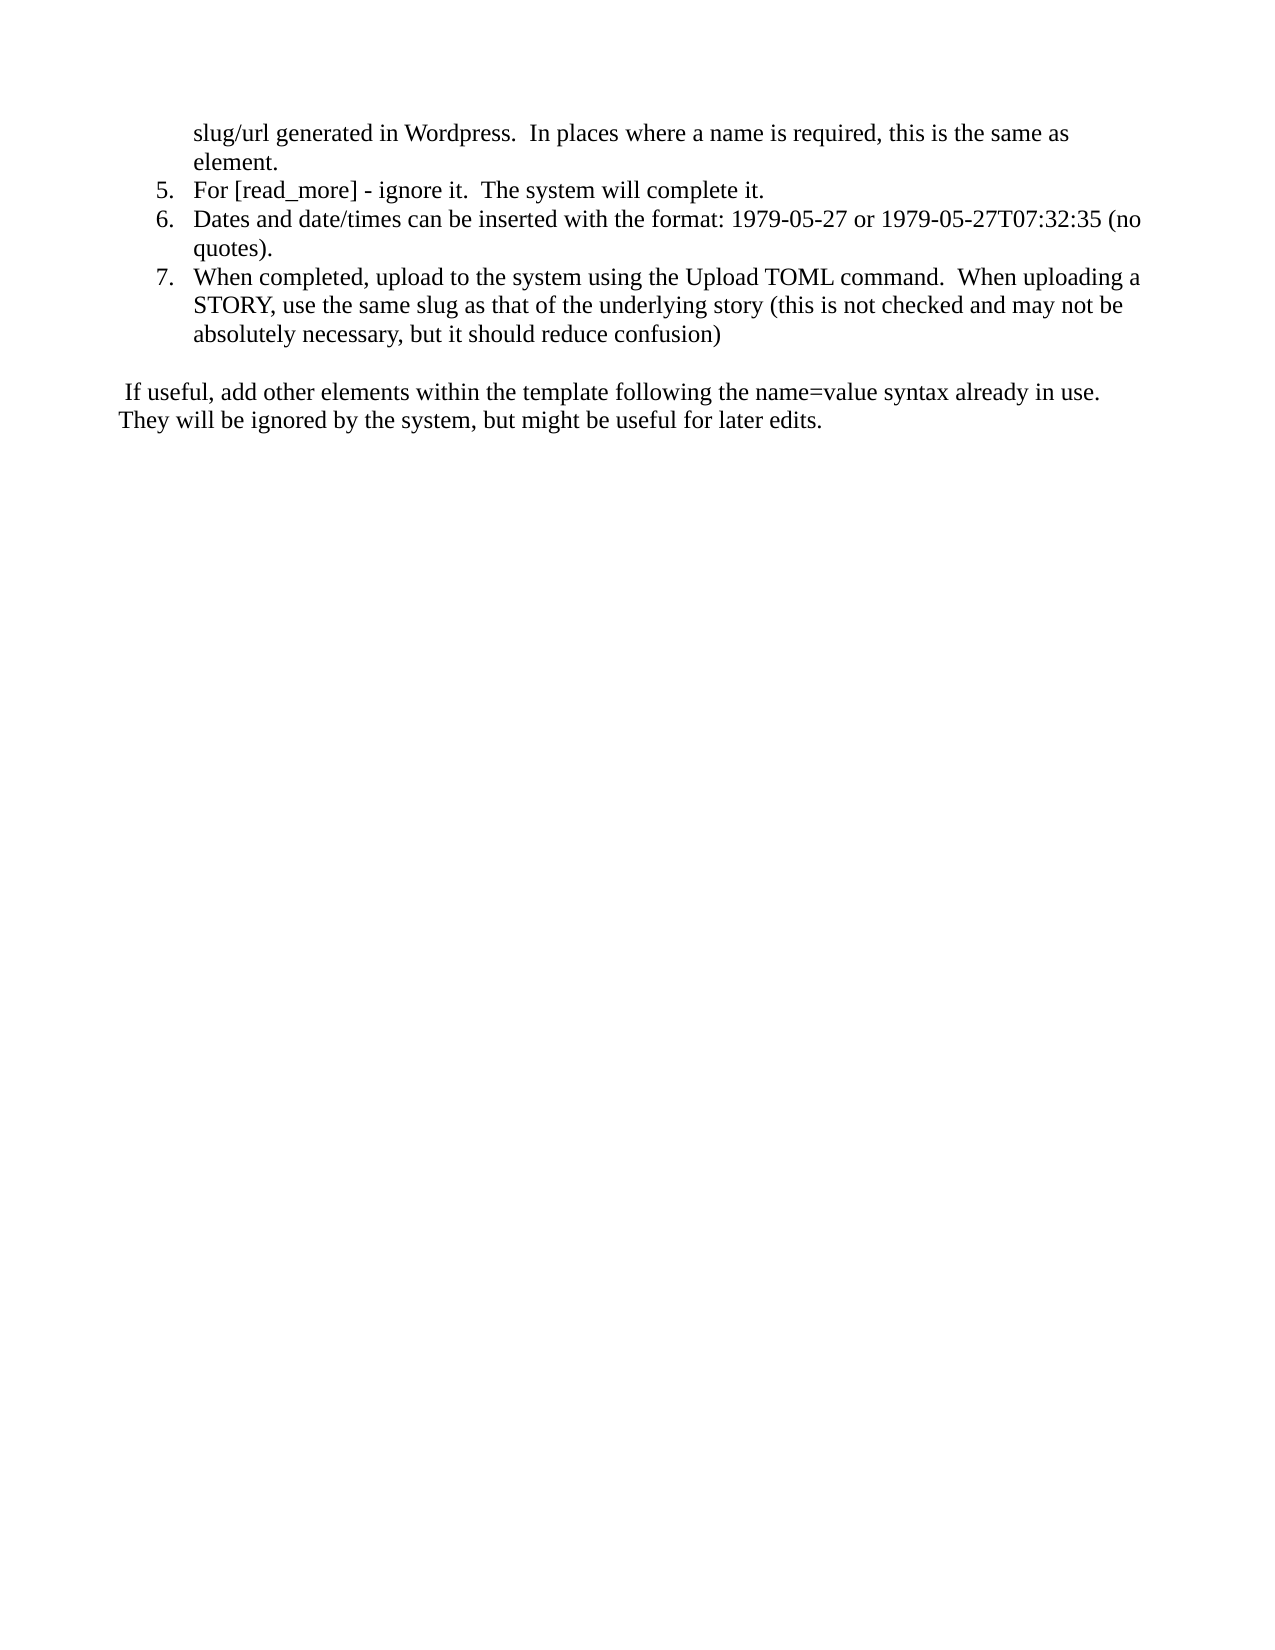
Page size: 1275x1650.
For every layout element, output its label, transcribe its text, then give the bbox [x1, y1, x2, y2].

text If useful, add other elements within the template following the name=value syntax already in use. They will be ignored by the system, but might be useful for later edits. [118, 377, 1157, 434]
list When completed, upload to the system using the Upload TOML command. When uploading a STORY, use the same slug as that of the underlying story (this is not checked and may not be absolutely necessary, but it should reduce confusion) [156, 262, 1157, 348]
list Dates and date/times can be inserted with the format: 1979-05-27 or 1979-05-27T07:32:35 (no quotes). [156, 204, 1157, 262]
list slug/url generated in Wordpress. In places where a name is required, this is the same as element. [156, 118, 1157, 176]
list For [read_more] - ignore it. The system will complete it. [156, 176, 1157, 204]
